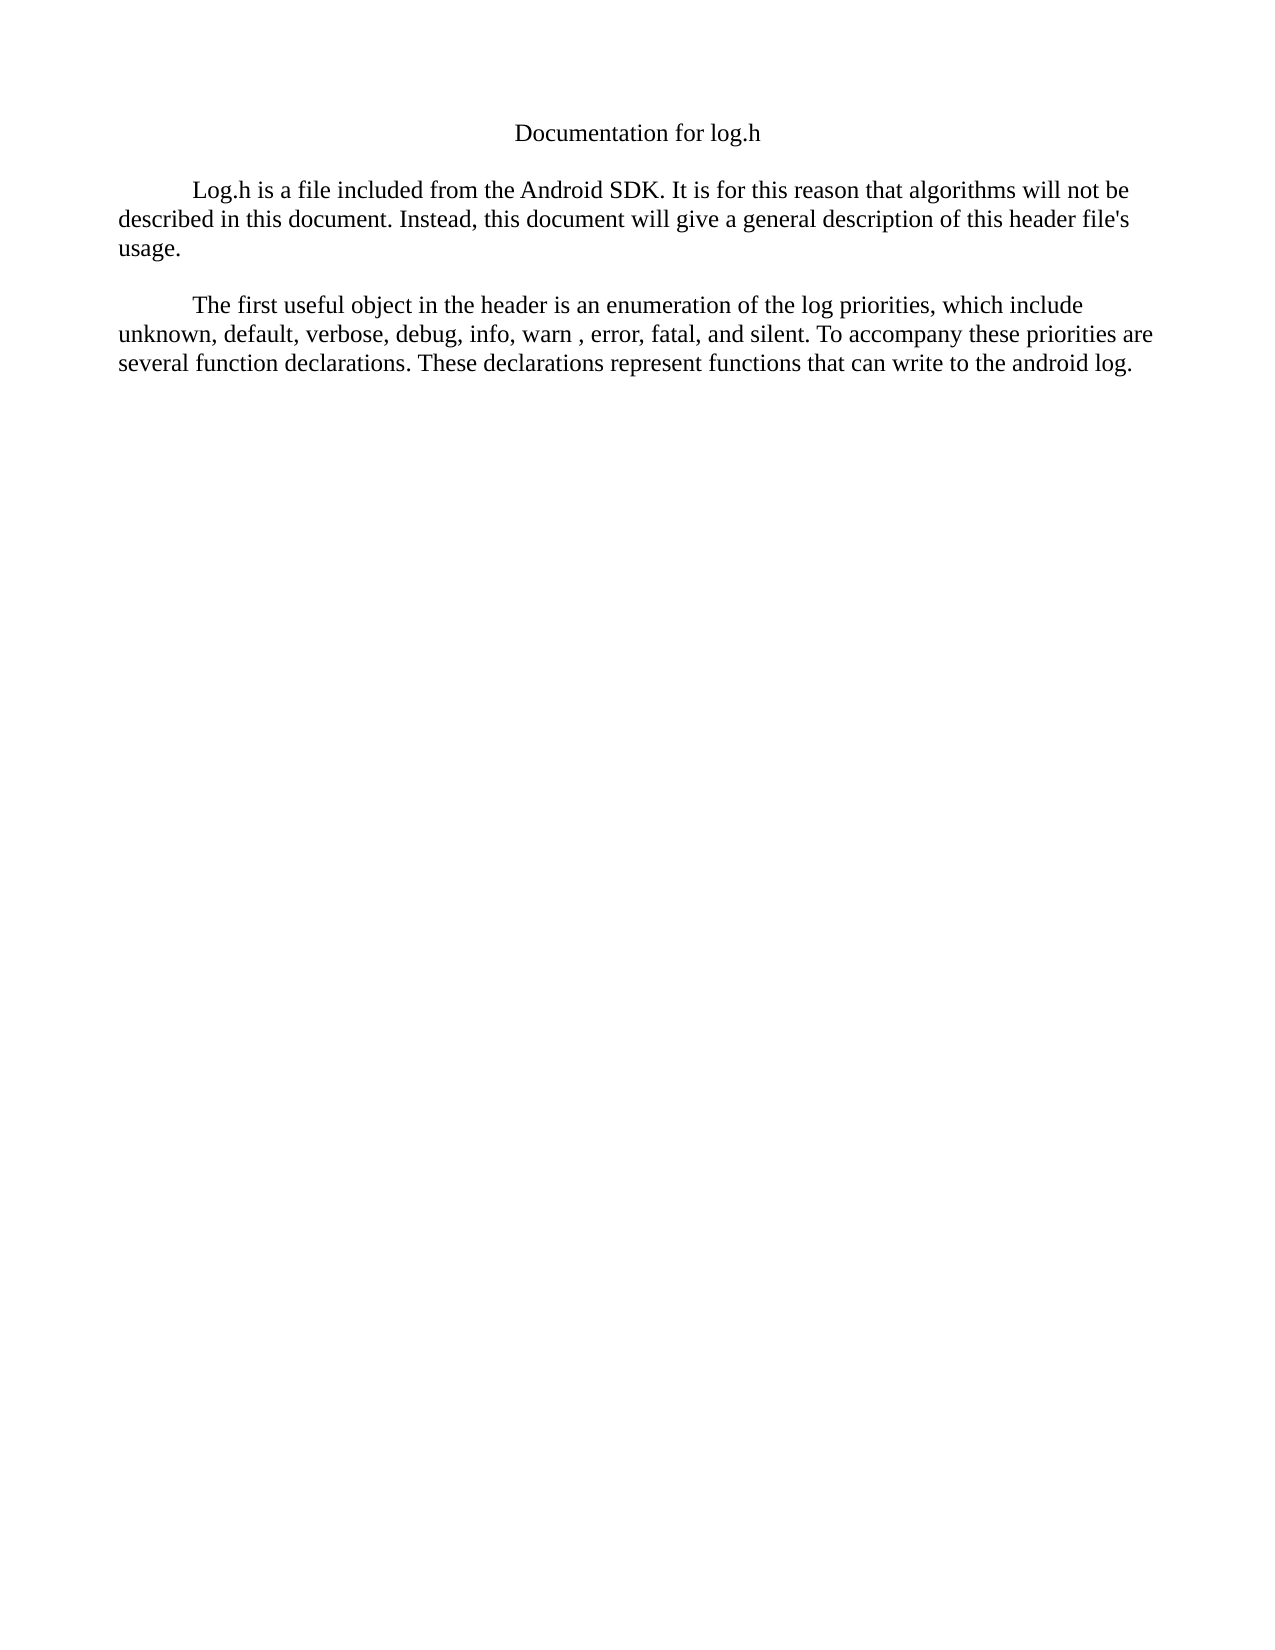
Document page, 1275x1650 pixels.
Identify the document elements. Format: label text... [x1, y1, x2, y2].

text Log.h is a file included from the Android SDK. It is for this reason that algorithms will not be described in this document. Instead, this document will give a general description of this header file's usage. [118, 176, 1157, 262]
text Documentation for log.h [118, 118, 1157, 147]
text The first useful object in the header is an enumeration of the log priorities, which include unknown, default, verbose, debug, info, warn , error, fatal, and silent. To accompany these priorities are several function declarations. These declarations represent functions that can write to the android log. [118, 291, 1157, 377]
